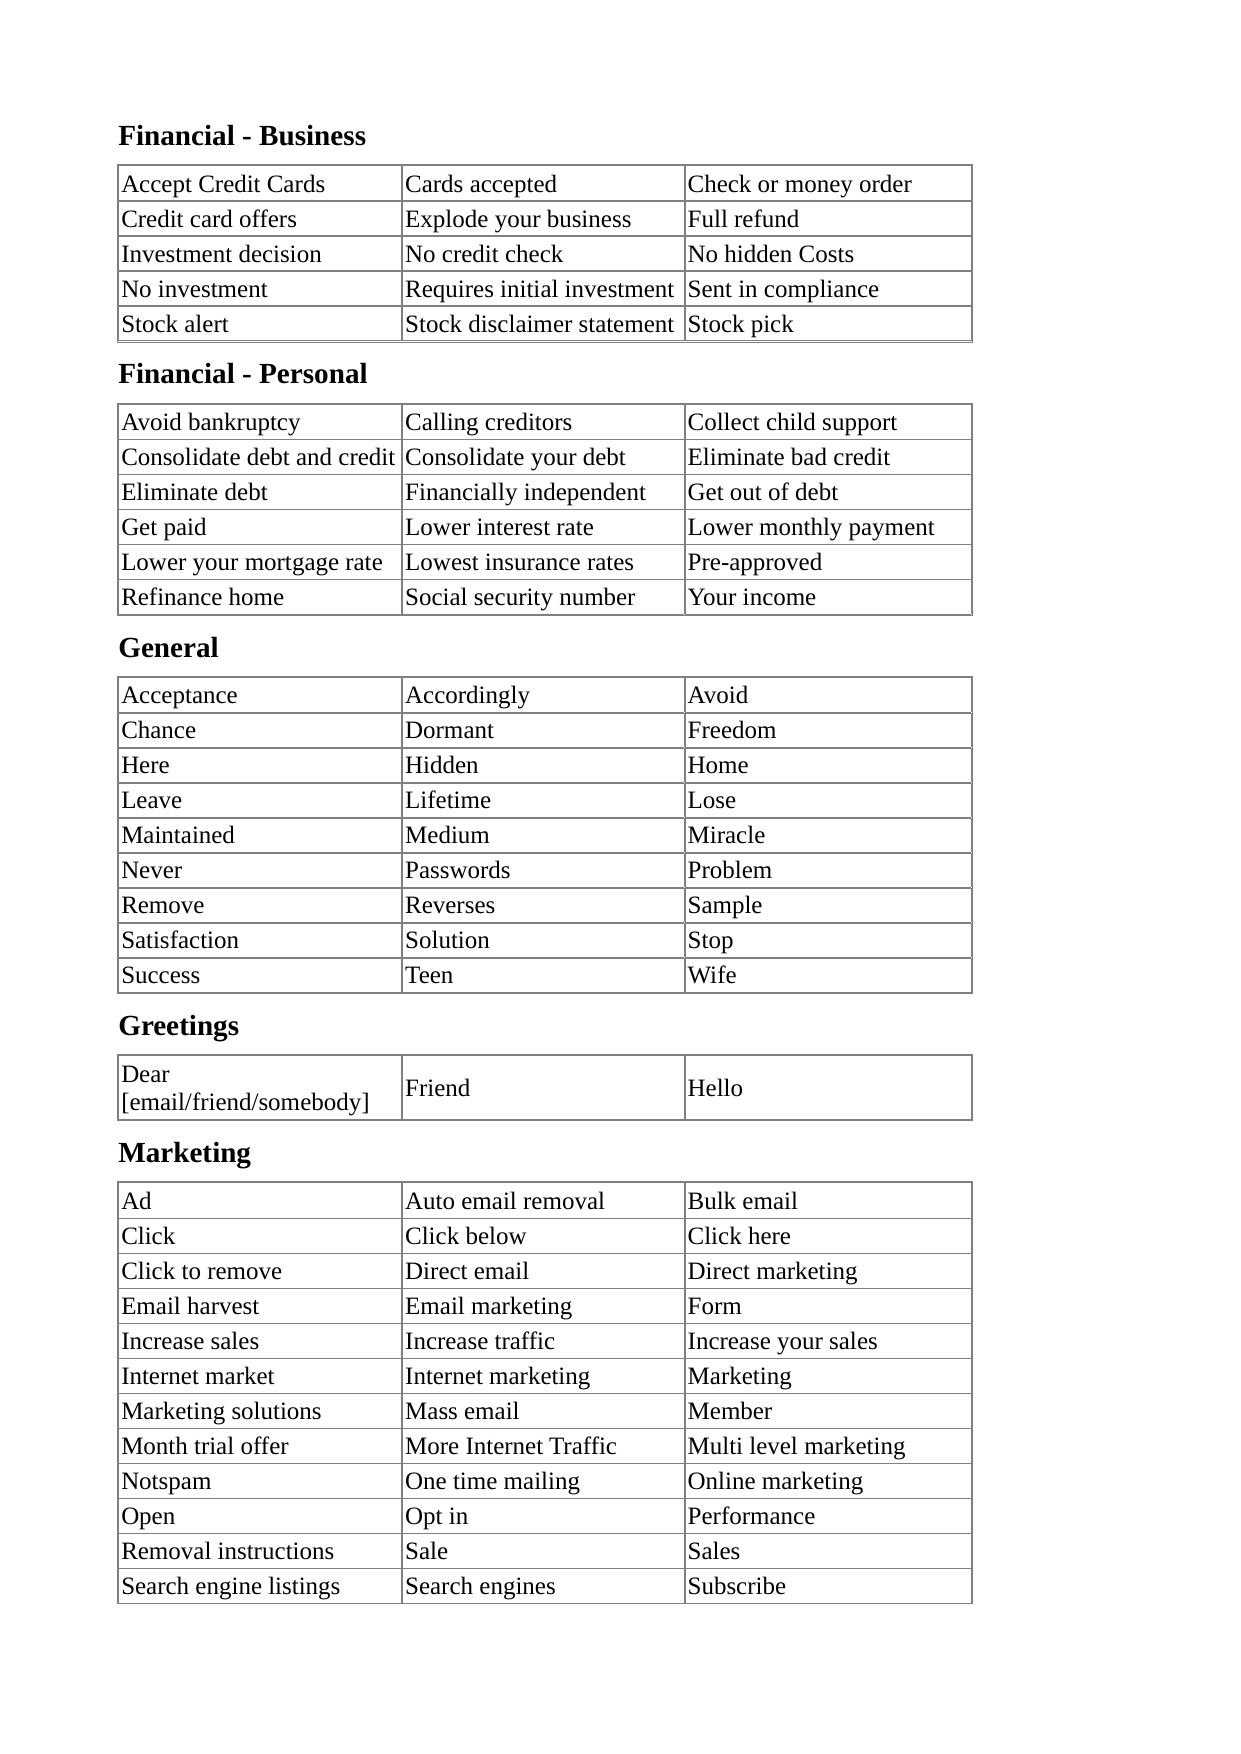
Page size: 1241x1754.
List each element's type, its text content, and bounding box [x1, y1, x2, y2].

table_header Ad [119, 1183, 401, 1217]
table_cell Reverses [403, 889, 684, 922]
table_cell Get paid [119, 510, 401, 544]
table_header Bulk email [686, 1183, 971, 1217]
table_cell Lifetime [403, 784, 684, 817]
table_cell Explode your business [403, 202, 684, 235]
table_cell Internet market [119, 1359, 401, 1392]
table_cell Freedom [686, 714, 971, 747]
table_cell Refinance home [119, 580, 401, 614]
table_cell Credit card offers [119, 202, 401, 235]
table_cell Get out of debt [686, 475, 971, 509]
table_header Collect child support [686, 405, 971, 439]
table_cell Lose [686, 784, 971, 817]
table_cell Medium [403, 819, 684, 852]
table_cell Passwords [403, 854, 684, 887]
table_cell Notspam [119, 1464, 401, 1497]
table_cell Increase sales [119, 1324, 401, 1357]
table_cell Open [119, 1499, 401, 1532]
table_cell Performance [686, 1499, 971, 1532]
table_header Hello [686, 1056, 971, 1119]
table_cell Lower your mortgage rate [119, 545, 401, 579]
table_cell Hidden [403, 749, 684, 782]
subtitle Marketing [118, 1135, 1122, 1169]
table_cell Eliminate bad credit [686, 440, 971, 474]
table_cell Stock disclaimer statement [403, 307, 684, 340]
table_cell Increase your sales [686, 1324, 971, 1357]
table_header Dear [email/friend/somebody] [119, 1056, 401, 1119]
table_cell Internet marketing [403, 1359, 684, 1392]
table_cell Sales [686, 1534, 971, 1567]
table_header Acceptance [119, 678, 401, 712]
table_cell Marketing solutions [119, 1394, 401, 1427]
table_cell Increase traffic [403, 1324, 684, 1357]
subtitle Greetings [118, 1008, 1122, 1042]
table_cell Chance [119, 714, 401, 747]
table_cell More Internet Traffic [403, 1429, 684, 1462]
table_cell Stop [686, 924, 971, 957]
table_header Avoid bankruptcy [119, 405, 401, 439]
table_cell Financially independent [403, 475, 684, 509]
table_cell Requires initial investment [403, 272, 684, 305]
table_cell No credit check [403, 237, 684, 270]
table_cell Email marketing [403, 1289, 684, 1322]
table_cell Email harvest [119, 1289, 401, 1322]
table_cell Home [686, 749, 971, 782]
table_cell Miracle [686, 819, 971, 852]
subtitle General [118, 630, 1122, 663]
table_cell Click [119, 1219, 401, 1252]
table_cell Investment decision [119, 237, 401, 270]
table_cell Lower interest rate [403, 510, 684, 544]
table_cell Lower monthly payment [686, 510, 971, 544]
table_cell Satisfaction [119, 924, 401, 957]
table_cell Wife [686, 959, 971, 992]
table_cell Direct marketing [686, 1254, 971, 1287]
table_cell Lowest insurance rates [403, 545, 684, 579]
table_header Accept Credit Cards [119, 166, 401, 200]
table_cell Eliminate debt [119, 475, 401, 509]
table_cell Sample [686, 889, 971, 922]
table_cell Marketing [686, 1359, 971, 1392]
table_header Avoid [686, 678, 971, 712]
table_cell Form [686, 1289, 971, 1322]
table_cell Remove [119, 889, 401, 922]
table_cell Multi level marketing [686, 1429, 971, 1462]
table_cell Opt in [403, 1499, 684, 1532]
table_header Auto email removal [403, 1183, 684, 1217]
table_cell Sent in compliance [686, 272, 971, 305]
table_cell Click to remove [119, 1254, 401, 1287]
table_cell No investment [119, 272, 401, 305]
table_cell Pre-approved [686, 545, 971, 579]
subtitle Financial - Business [118, 118, 1122, 152]
table_cell One time mailing [403, 1464, 684, 1497]
table_cell Dormant [403, 714, 684, 747]
table_cell Never [119, 854, 401, 887]
table_header Friend [403, 1056, 684, 1119]
table_cell Direct email [403, 1254, 684, 1287]
table_cell Click here [686, 1219, 971, 1252]
table_cell Consolidate your debt [403, 440, 684, 474]
table_cell Click below [403, 1219, 684, 1252]
table_cell Solution [403, 924, 684, 957]
table_cell Stock alert [119, 307, 401, 340]
table_cell Removal instructions [119, 1534, 401, 1567]
table_cell Success [119, 959, 401, 992]
table_header Check or money order [686, 166, 971, 200]
table_cell Full refund [686, 202, 971, 235]
table_cell Online marketing [686, 1464, 971, 1497]
table_cell Your income [686, 580, 971, 614]
subtitle Financial - Personal [118, 356, 1122, 390]
table_cell Maintained [119, 819, 401, 852]
table_cell No hidden Costs [686, 237, 971, 270]
table_cell Here [119, 749, 401, 782]
table_cell Search engines [403, 1569, 684, 1602]
table_cell Member [686, 1394, 971, 1427]
table_header Calling creditors [403, 405, 684, 439]
table_cell Teen [403, 959, 684, 992]
table_cell Mass email [403, 1394, 684, 1427]
table_cell Search engine listings [119, 1569, 401, 1602]
table_cell Month trial offer [119, 1429, 401, 1462]
table_cell Stock pick [686, 307, 971, 340]
table_header Cards accepted [403, 166, 684, 200]
table_header Accordingly [403, 678, 684, 712]
table_cell Problem [686, 854, 971, 887]
table_cell Leave [119, 784, 401, 817]
table_cell Social security number [403, 580, 684, 614]
table_cell Sale [403, 1534, 684, 1567]
table_cell Subscribe [686, 1569, 971, 1602]
table_cell Consolidate debt and credit [119, 440, 401, 474]
